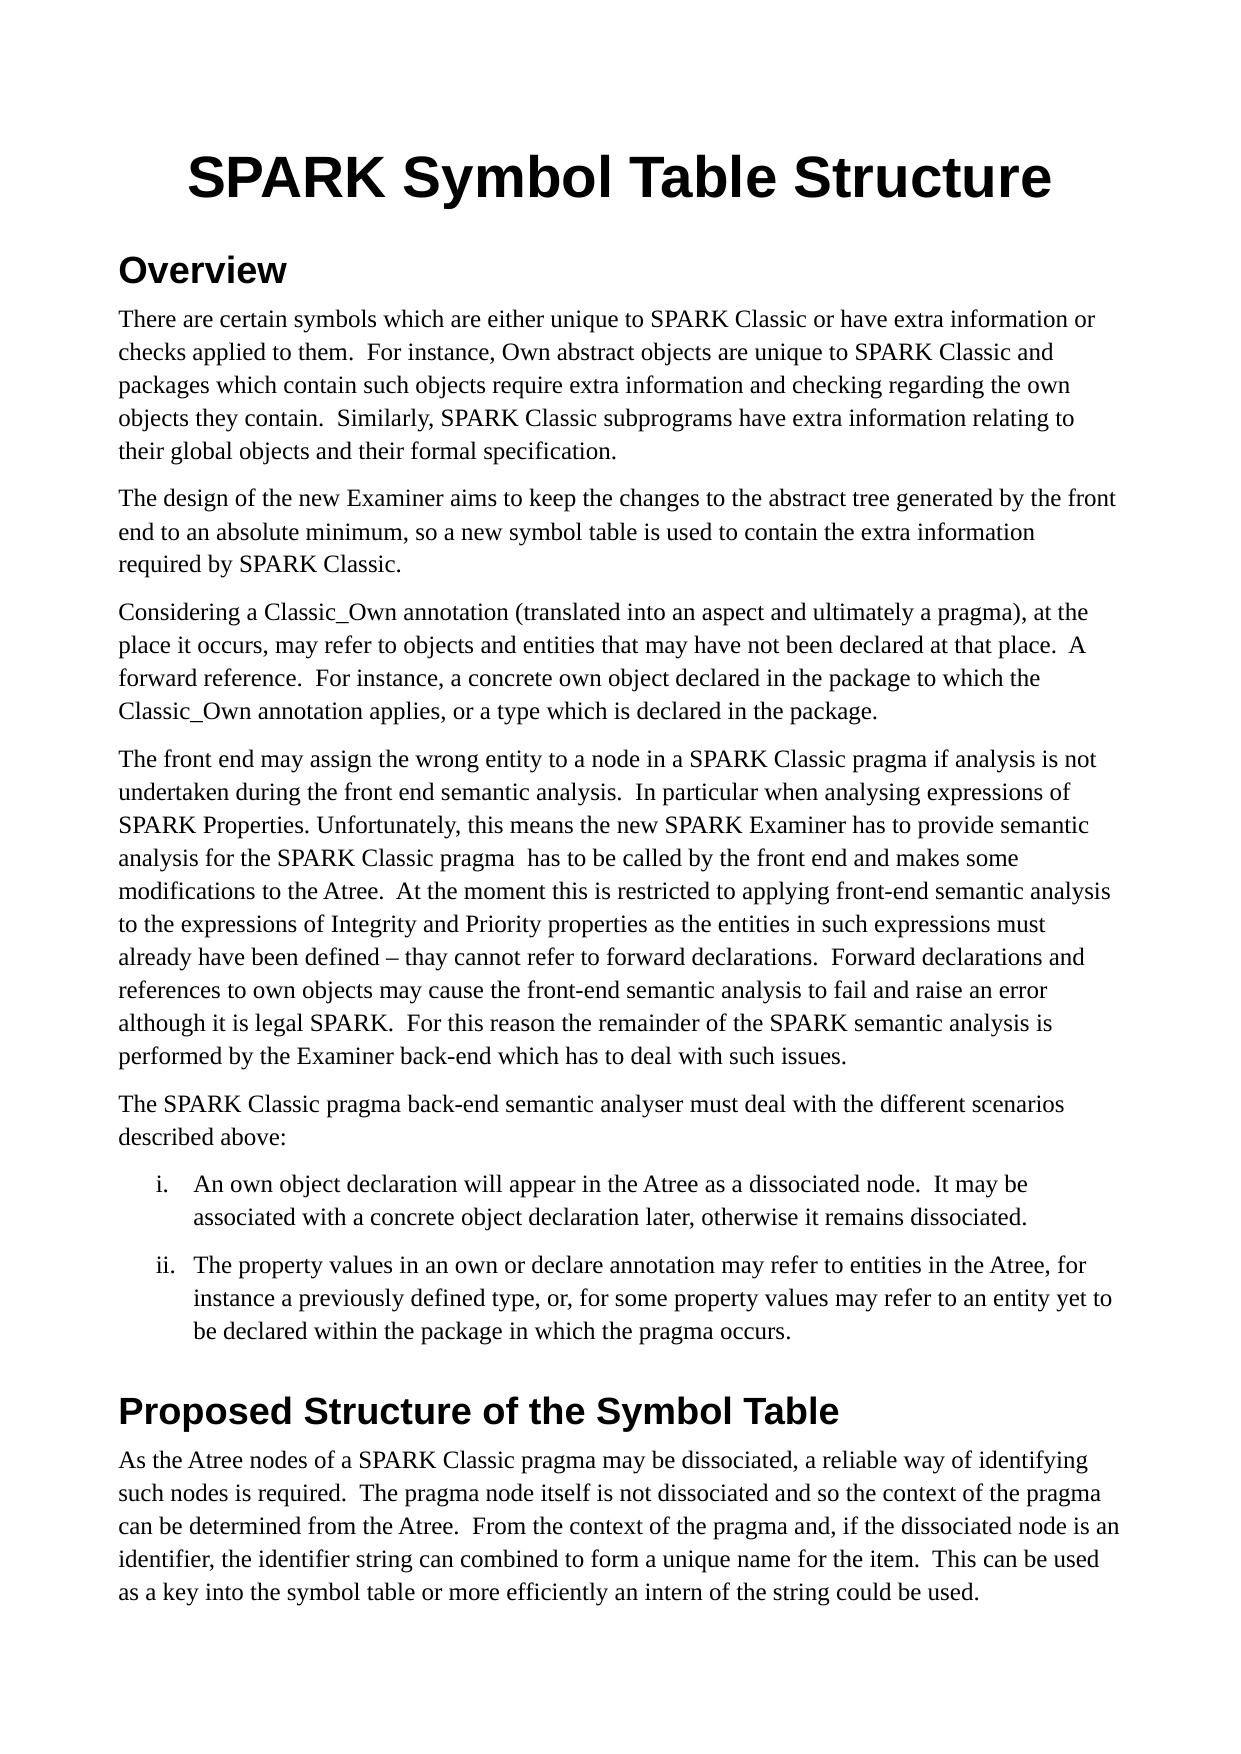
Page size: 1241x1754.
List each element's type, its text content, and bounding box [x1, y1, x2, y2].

text The SPARK Classic pragma back-end semantic analyser must deal with the different scenarios described above: [118, 1089, 1122, 1150]
title SPARK Symbol Table Structure [118, 143, 1122, 210]
text As the Atree nodes of a SPARK Classic pragma may be dissociated, a reliable way of identifying such nodes is required. The pragma node itself is not dissociated and so the context of the pragma can be determined from the Atree. From the context of the pragma and, if the dissociated node is an identifier, the identifier string can combined to form a unique name for the item. This can be used as a key into the symbol table or more efficiently an intern of the string could be used. [118, 1445, 1122, 1606]
text There are certain symbols which are either unique to SPARK Classic or have extra information or checks applied to them. For instance, Own abstract objects are unique to SPARK Classic and packages which contain such objects require extra information and checking regarding the own objects they contain. Similarly, SPARK Classic subprograms have extra information relating to their global objects and their formal specification. [118, 304, 1122, 465]
subtitle Proposed Structure of the Symbol Table [118, 1388, 1122, 1432]
text The front end may assign the wrong entity to a node in a SPARK Classic pragma if analysis is not undertaken during the front end semantic analysis. In particular when analysing expressions of SPARK Properties. Unfortunately, this means the new SPARK Examiner has to provide semantic analysis for the SPARK Classic pragma has to be called by the front end and makes some modifications to the Atree. At the moment this is restricted to applying front-end semantic analysis to the expressions of Integrity and Priority properties as the entities in such expressions must already have been defined – thay cannot refer to forward declarations. Forward declarations and references to own objects may cause the front-end semantic analysis to fail and raise an error although it is legal SPARK. For this reason the remainder of the SPARK semantic analysis is performed by the Examiner back-end which has to deal with such issues. [118, 744, 1122, 1070]
list The property values in an own or declare annotation may refer to entities in the Atree, for instance a previously defined type, or, for some property values may refer to an entity yet to be declared within the package in which the pragma occurs. [156, 1250, 1122, 1345]
text The design of the new Examiner aims to keep the changes to the abstract tree generated by the front end to an absolute minimum, so a new symbol table is used to contain the extra information required by SPARK Classic. [118, 483, 1122, 578]
subtitle Overview [118, 248, 1122, 291]
list An own object declaration will appear in the Atree as a dissociated node. It may be associated with a concrete object declaration later, otherwise it remains dissociated. [156, 1169, 1122, 1231]
text Considering a Classic_Own annotation (translated into an aspect and ultimately a pragma), at the place it occurs, may refer to objects and entities that may have not been declared at that place. A forward reference. For instance, a concrete own object declared in the package to which the Classic_Own annotation applies, or a type which is declared in the package. [118, 597, 1122, 725]
